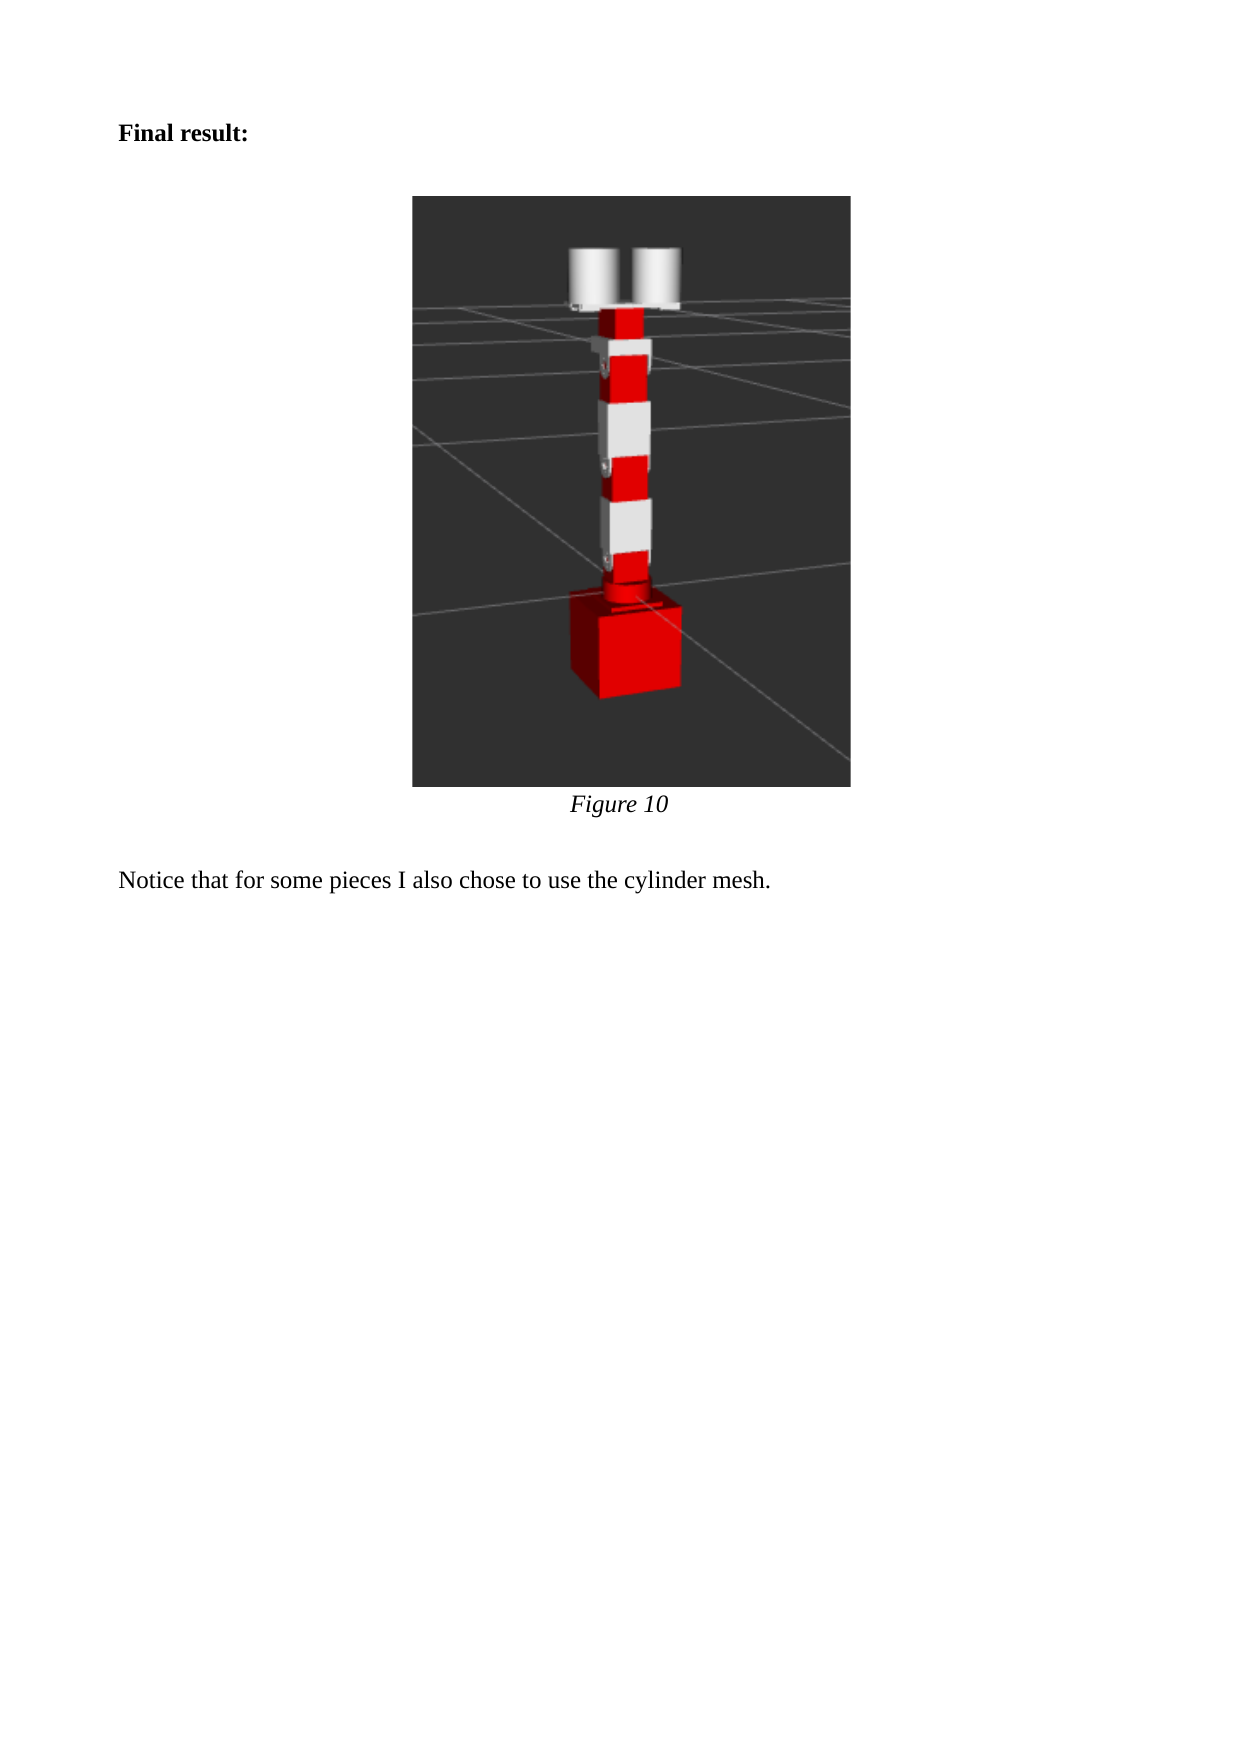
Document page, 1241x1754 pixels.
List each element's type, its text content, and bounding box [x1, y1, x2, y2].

picture [412, 196, 851, 787]
text Figure 10 [283, 789, 958, 818]
text Final result: [118, 118, 1122, 147]
text Notice that for some pieces I also chose to use the cylinder mesh. [118, 866, 1122, 894]
